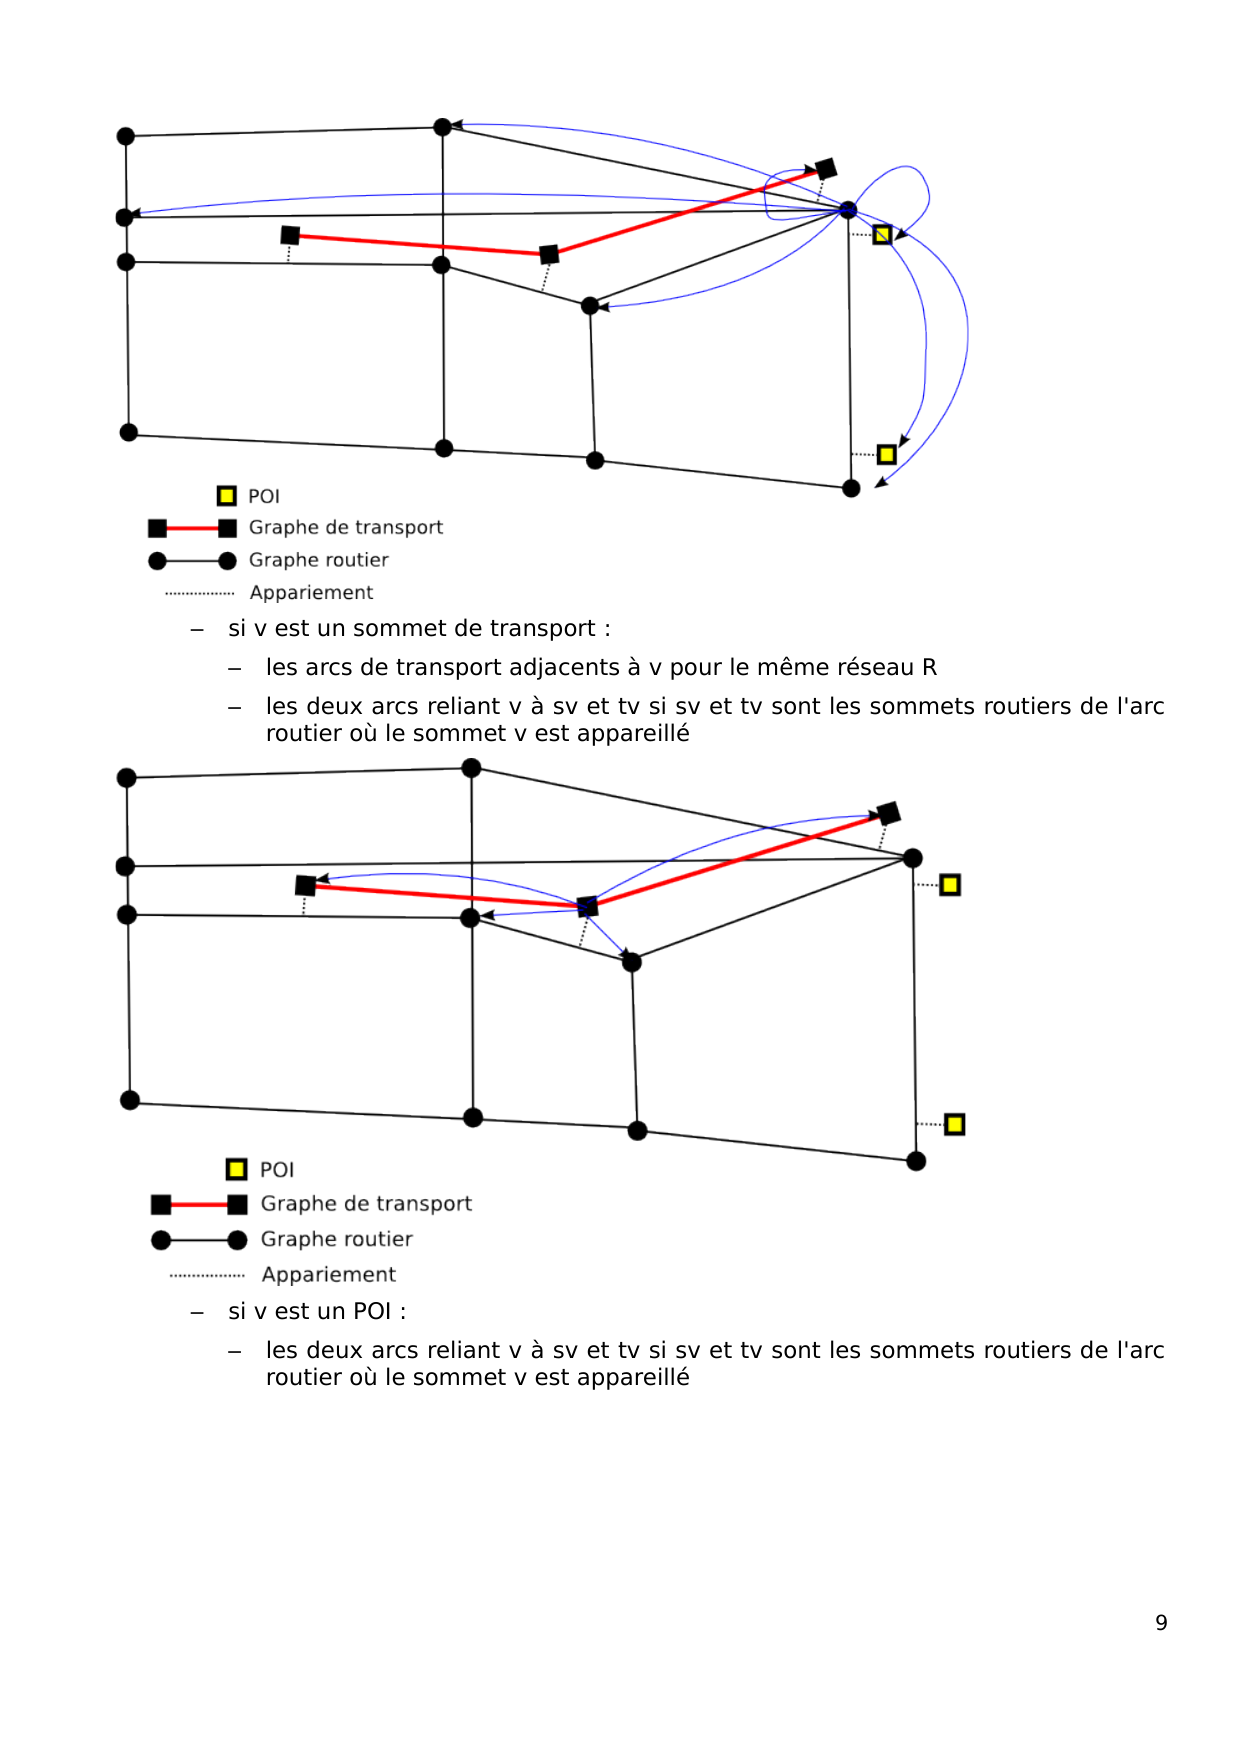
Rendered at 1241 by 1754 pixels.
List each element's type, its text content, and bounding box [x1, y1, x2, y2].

list si v est un POI : [191, 1298, 1168, 1325]
list les arcs de transport adjacents à v pour le même réseau R [228, 654, 1168, 681]
picture [115, 118, 969, 603]
picture [115, 758, 966, 1286]
list les deux arcs reliant v à sv et tv si sv et tv sont les sommets routiers de l'arc routier où le sommet v est appareillé [228, 693, 1168, 746]
list les deux arcs reliant v à sv et tv si sv et tv sont les sommets routiers de l'arc routier où le sommet v est appareillé [228, 1337, 1168, 1391]
list si v est un sommet de transport : [191, 615, 1168, 641]
